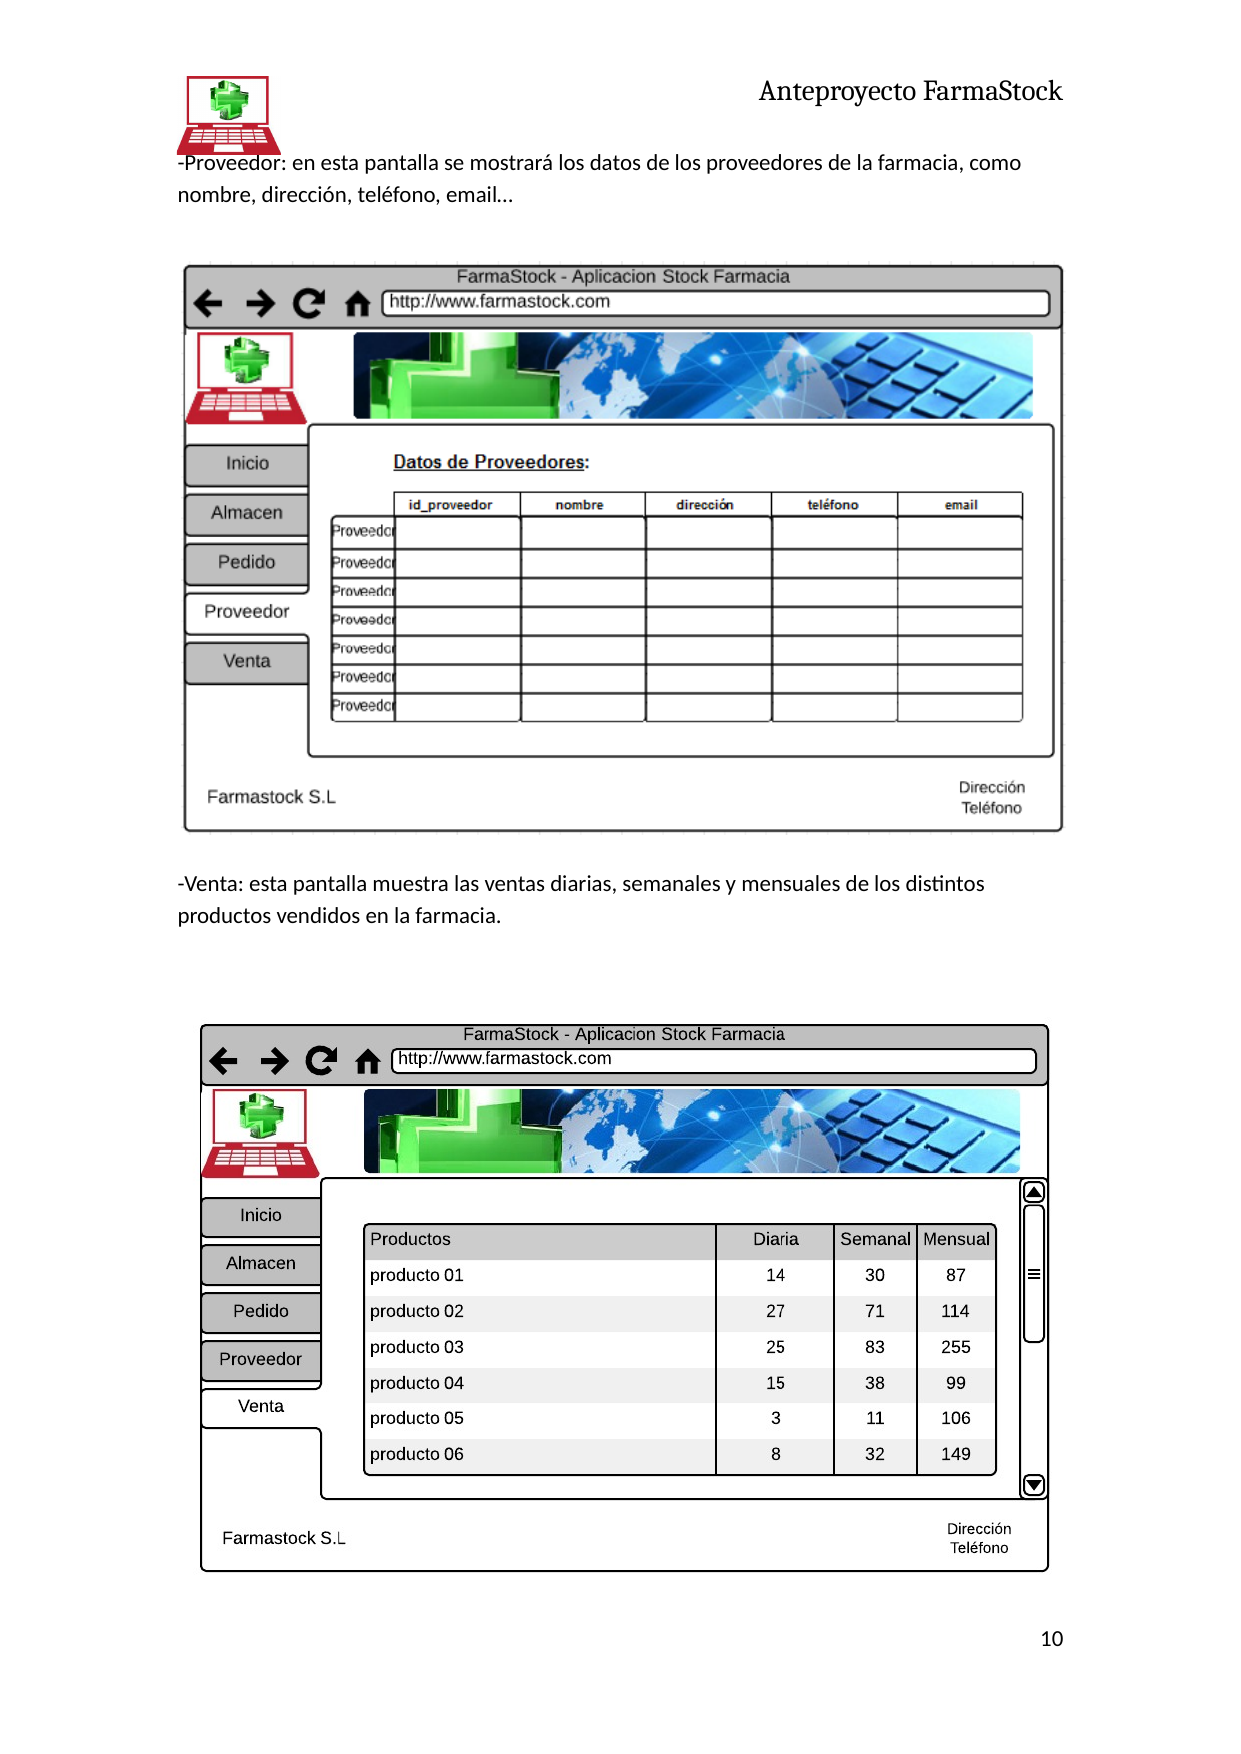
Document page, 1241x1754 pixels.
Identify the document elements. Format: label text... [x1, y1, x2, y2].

picture [176, 76, 281, 155]
text -Proveedor: en esta pantalla se mostrará los datos de los proveedores de la farmacia, como nombre, dirección, teléfono, email… [177, 148, 1063, 208]
picture [191, 1017, 1077, 1581]
text -Venta: esta pantalla muestra las ventas diarias, semanales y mensuales de los distintos productos vendidos en la farmacia. [177, 869, 1063, 929]
picture [181, 261, 1066, 835]
